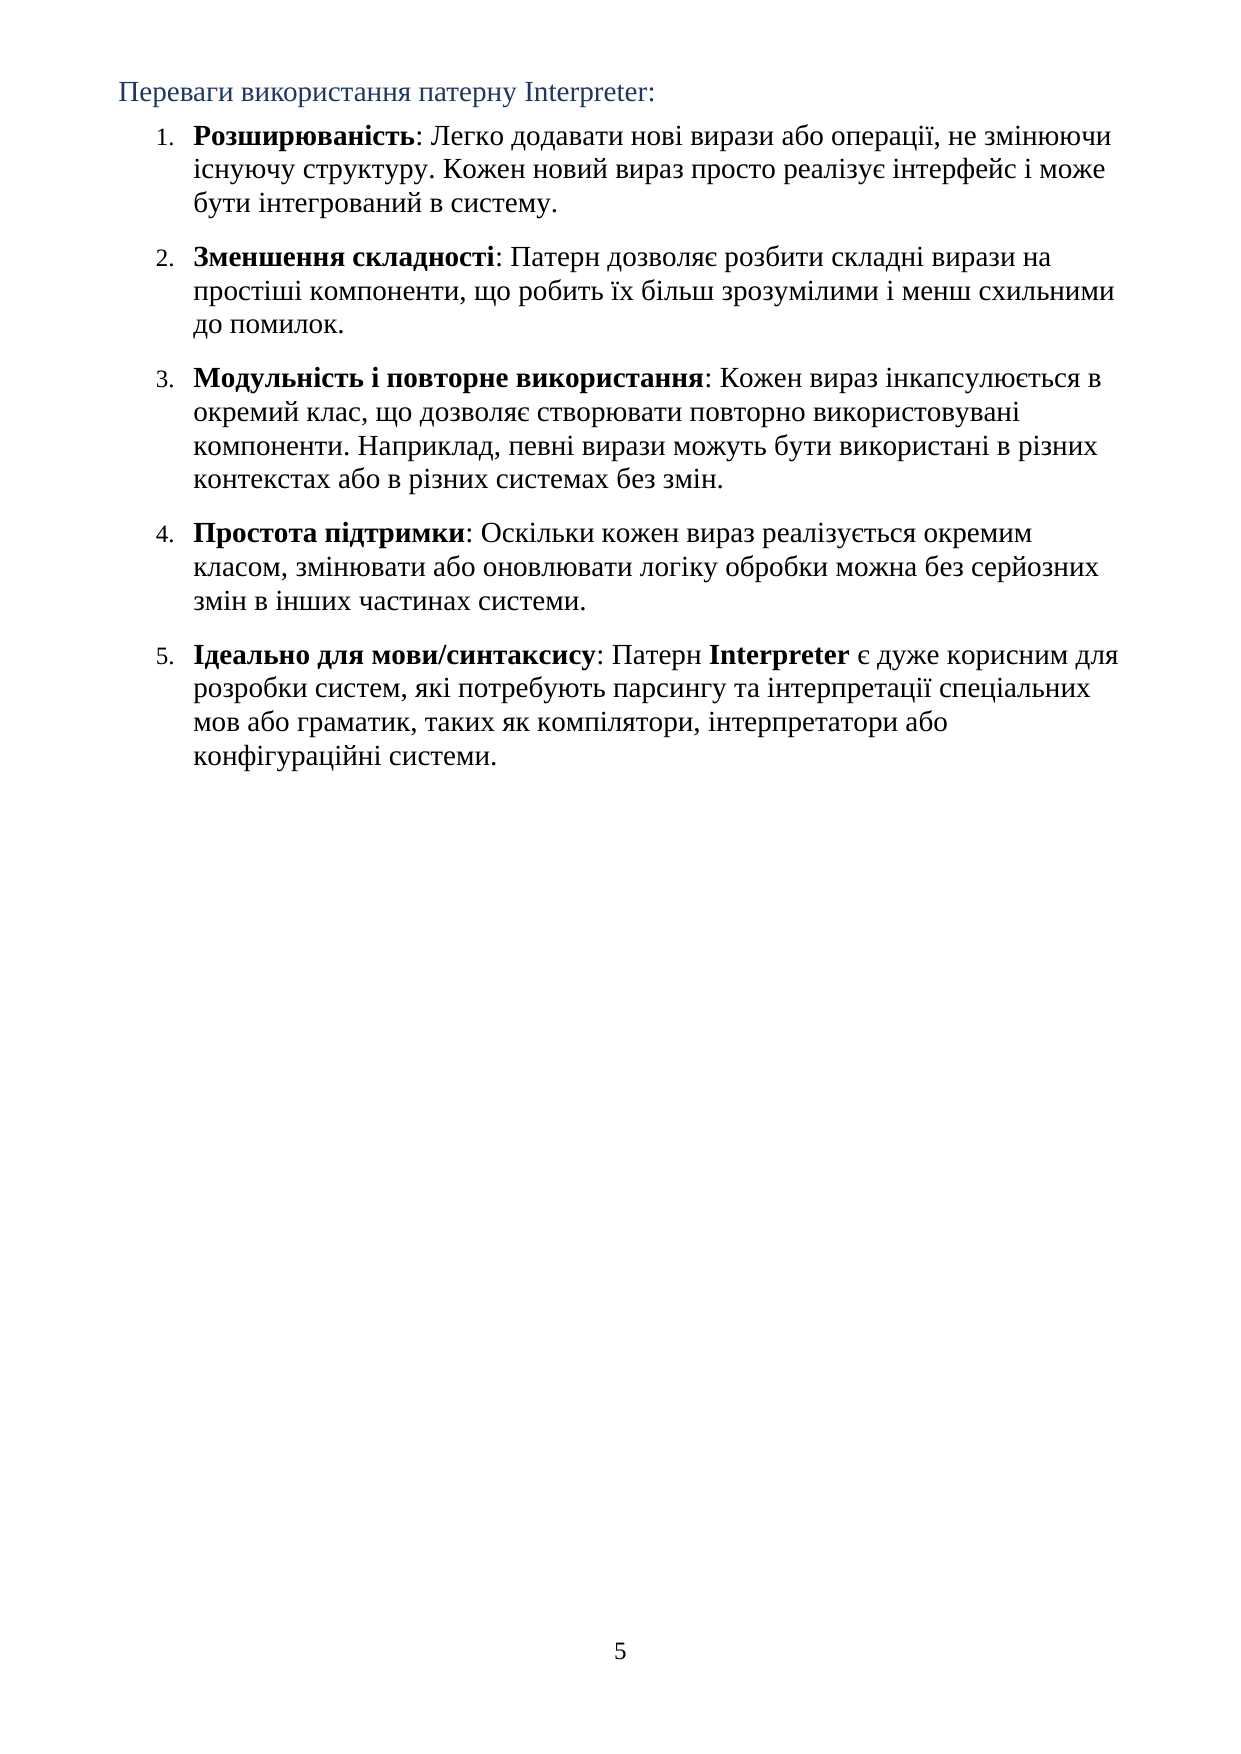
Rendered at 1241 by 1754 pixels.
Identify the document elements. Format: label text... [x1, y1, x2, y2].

list Ідеально для мови/синтаксису: Патерн Interpreter є дуже корисним для розробки систем, які потребують парсингу та інтерпретації спеціальних мов або граматик, таких як компілятори, інтерпретатори або конфігураційні системи. [156, 637, 1122, 771]
list Модульність і повторне використання: Кожен вираз інкапсулюється в окремий клас, що дозволяє створювати повторно використовувані компоненти. Наприклад, певні вирази можуть бути використані в різних контекстах або в різних системах без змін. [156, 361, 1122, 495]
subtitle Переваги використання патерну Interpreter: [118, 74, 1122, 107]
list Простота підтримки: Оскільки кожен вираз реалізується окремим класом, змінювати або оновлювати логіку обробки можна без серйозних змін в інших частинах системи. [156, 516, 1122, 616]
list Зменшення складності: Патерн дозволяє розбити складні вирази на простіші компоненти, що робить їх більш зрозумілими і менш схильними до помилок. [156, 239, 1122, 340]
list Розширюваність: Легко додавати нові вирази або операції, не змінюючи існуючу структуру. Кожен новий вираз просто реалізує інтерфейс і може бути інтегрований в систему. [156, 118, 1122, 218]
